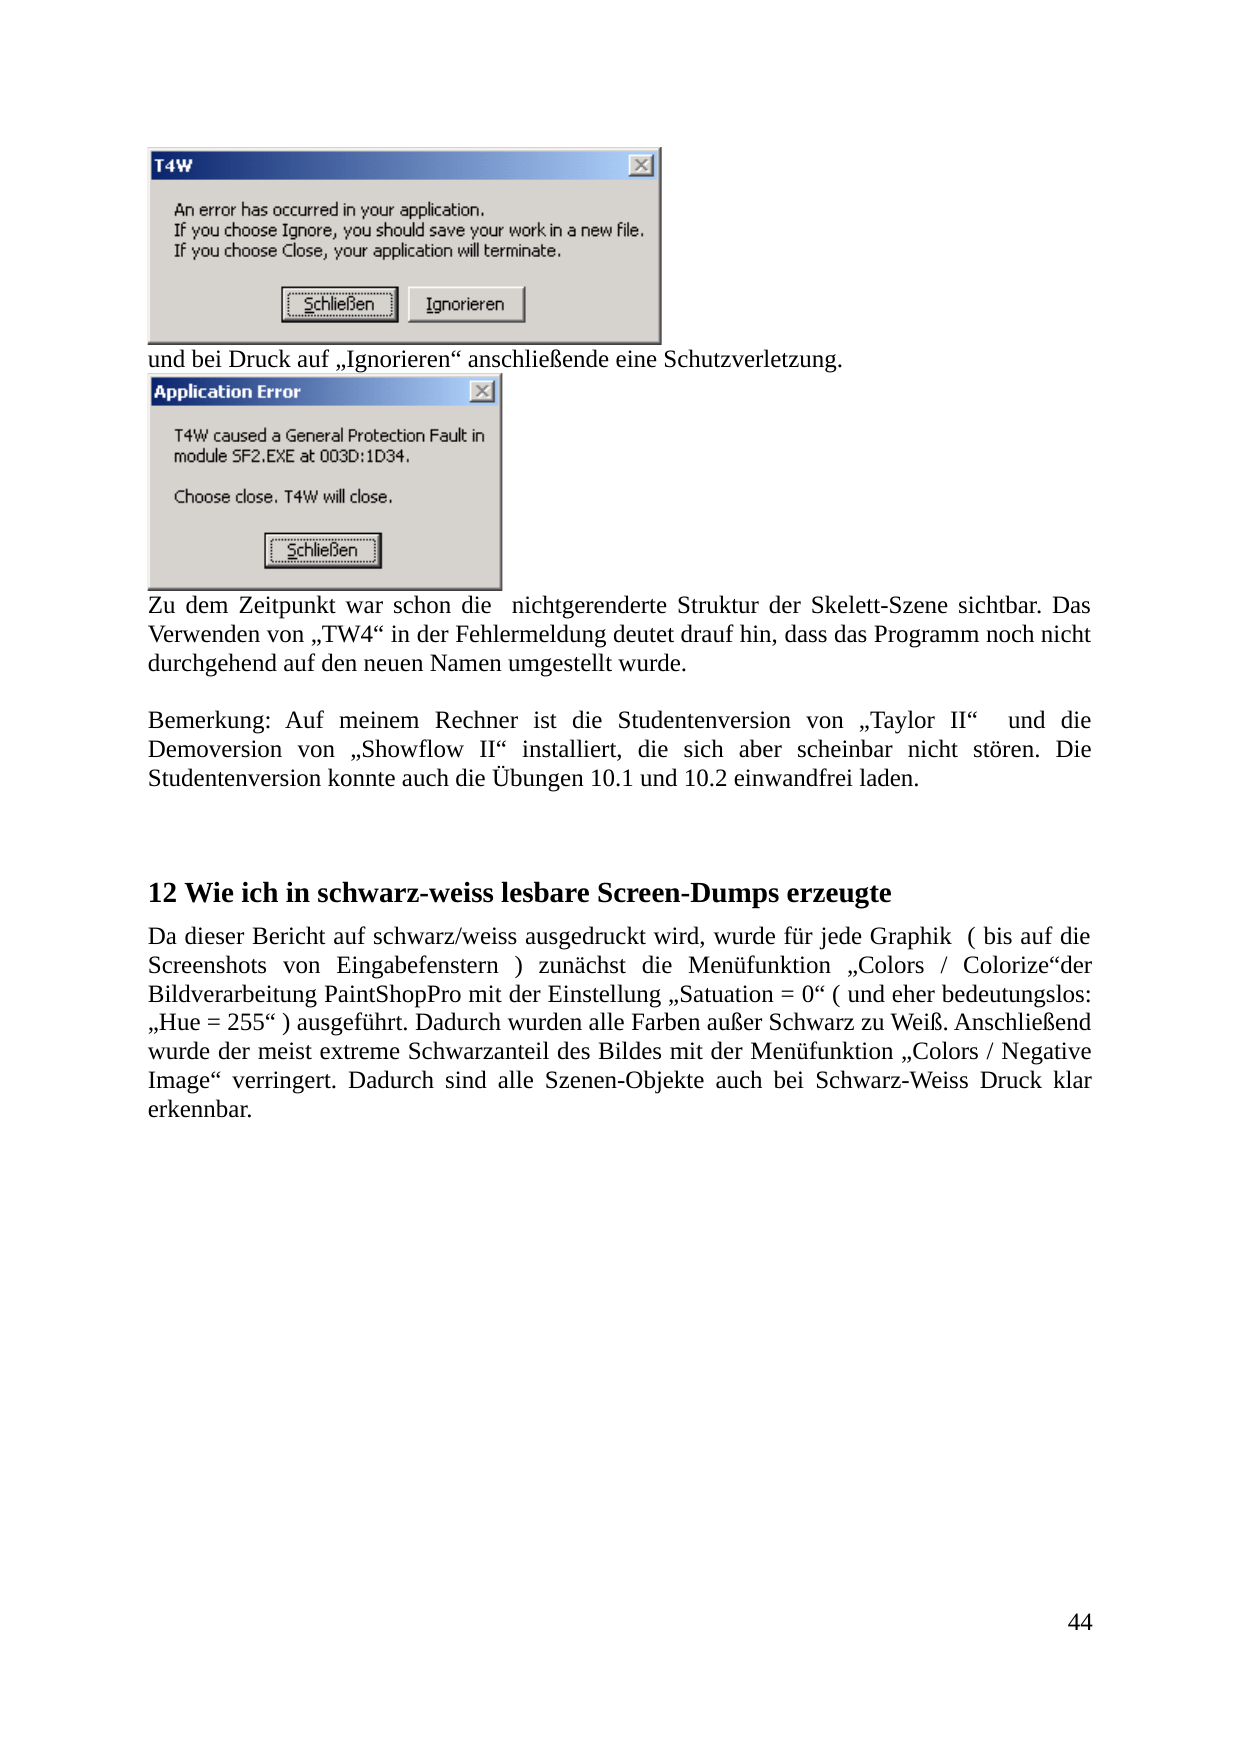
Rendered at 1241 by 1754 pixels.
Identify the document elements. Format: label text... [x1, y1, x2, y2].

picture [147, 147, 662, 345]
picture [147, 373, 503, 591]
text Zu dem Zeitpunkt war schon die nichtgerenderte Struktur der Skelett-Szene sichtbar. Das Verwenden von „TW4“ in der Fehlermeldung deutet drauf hin, dass das Programm noch nicht durchgehend auf den neuen Namen umgestellt wurde. [148, 590, 1093, 677]
text Da dieser Bericht auf schwarz/weiss ausgedruckt wird, wurde für jede Graphik ( bis auf die Screenshots von Eingabefenstern ) zunächst die Menüfunktion „Colors / Colorize“der Bildverarbeitung PaintShopPro mit der Einstellung „Satuation = 0“ ( und eher bedeutungslos: „Hue = 255“ ) ausgeführt. Dadurch wurden alle Farben außer Schwarz zu Weiß. Anschließend wurde der meist extreme Schwarzanteil des Bildes mit der Menüfunktion „Colors / Negative Image“ verringert. Dadurch sind alle Szenen-Objekte auch bei Schwarz-Weiss Druck klar erkennbar. [148, 921, 1093, 1122]
text Bemerkung: Auf meinem Rechner ist die Studentenversion von „Taylor II“ und die Demoversion von „Showflow II“ installiert, die sich aber scheinbar nicht stören. Die Studentenversion konnte auch die Übungen 10.1 und 10.2 einwandfrei laden. [148, 705, 1093, 792]
subtitle 12 Wie ich in schwarz-weiss lesbare Screen-Dumps erzeugte [148, 875, 1093, 909]
text und bei Druck auf „Ignorieren“ anschließende eine Schutzverletzung. [148, 344, 1093, 373]
